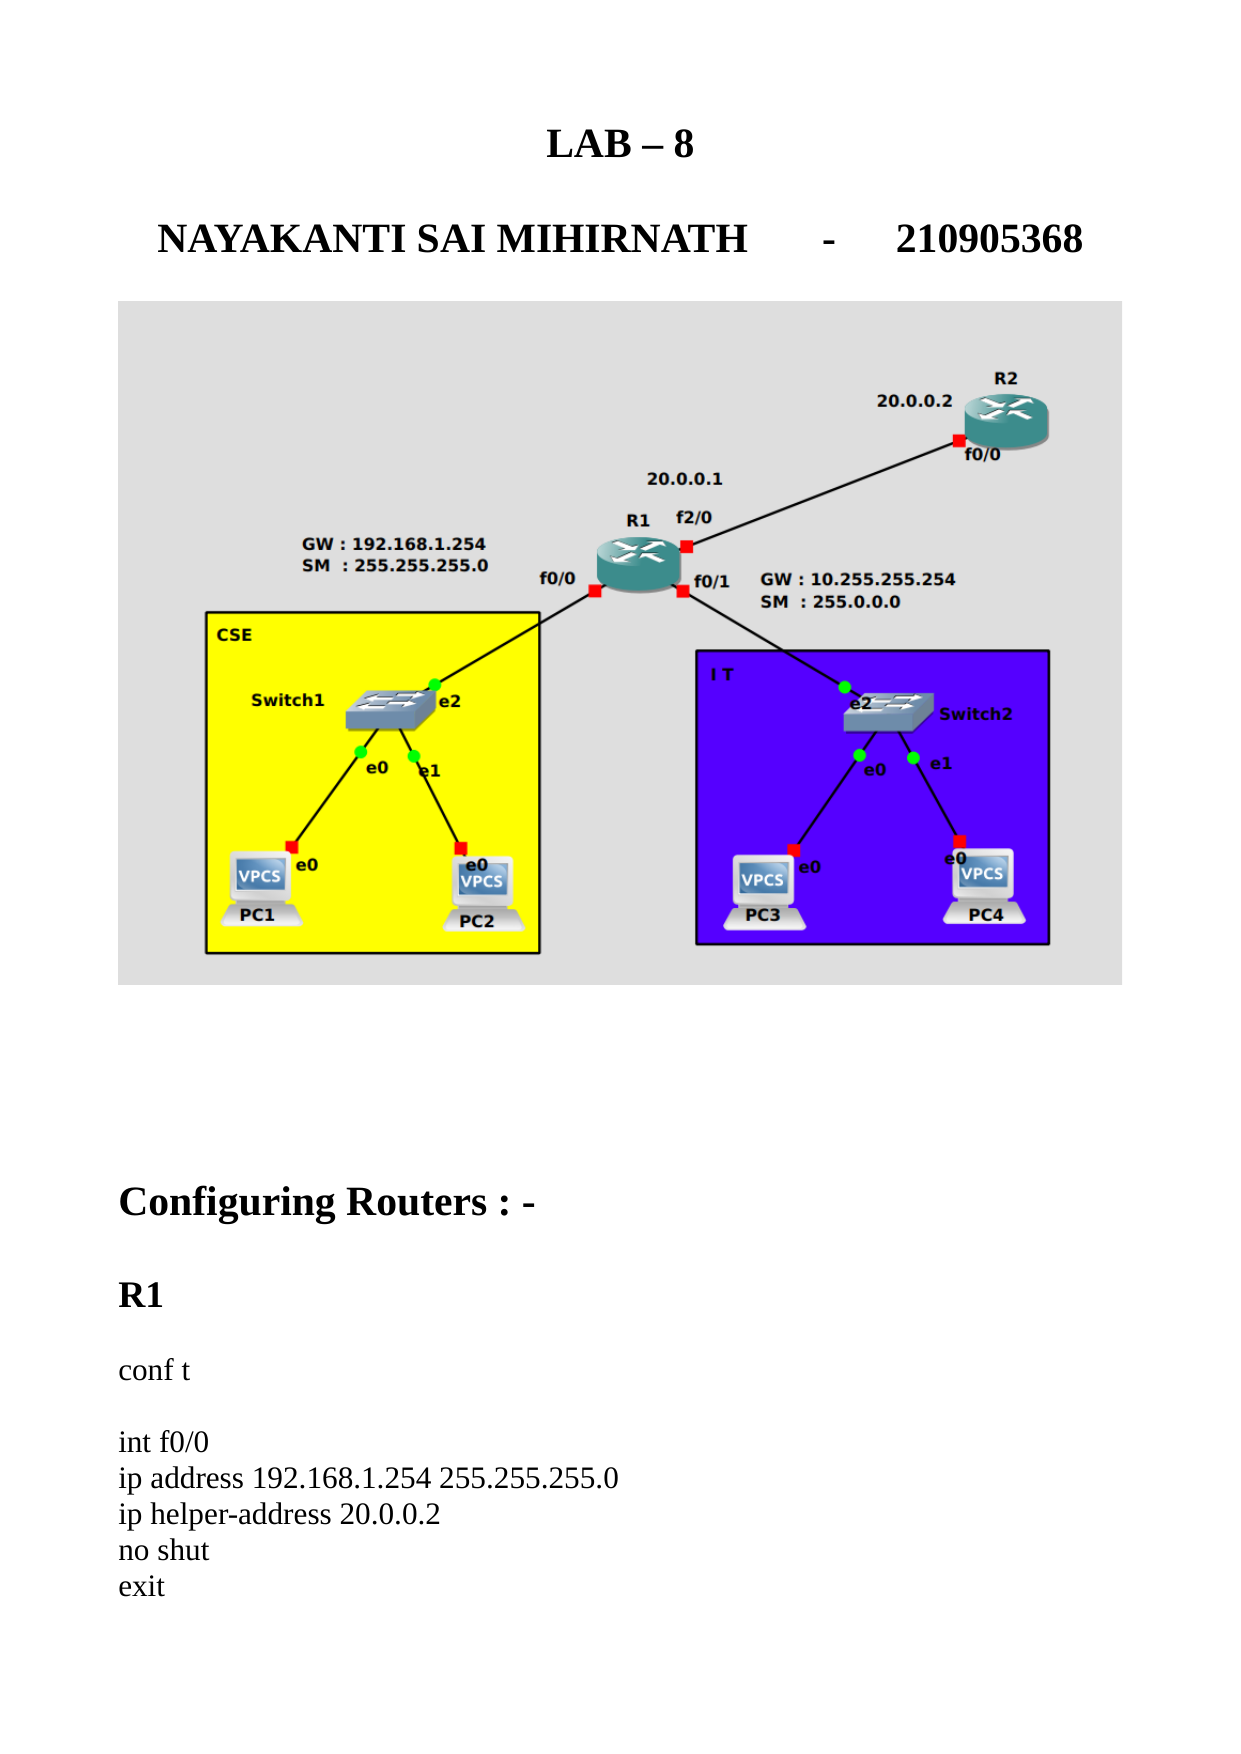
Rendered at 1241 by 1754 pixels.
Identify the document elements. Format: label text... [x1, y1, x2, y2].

picture [118, 301, 1123, 985]
text exit [118, 1567, 1122, 1603]
text R1 [118, 1272, 1122, 1316]
text int f0/0 [118, 1423, 1122, 1459]
text conf t [118, 1352, 1122, 1387]
text no shut [118, 1531, 1122, 1567]
text ip helper-address 20.0.0.2 [118, 1495, 1122, 1531]
text LAB – 8 [118, 118, 1122, 166]
text Configuring Routers : - [118, 1177, 1122, 1224]
text ip address 192.168.1.254 255.255.255.0 [118, 1459, 1122, 1495]
text NAYAKANTI SAI MIHIRNATH - 210905368 [118, 214, 1122, 262]
